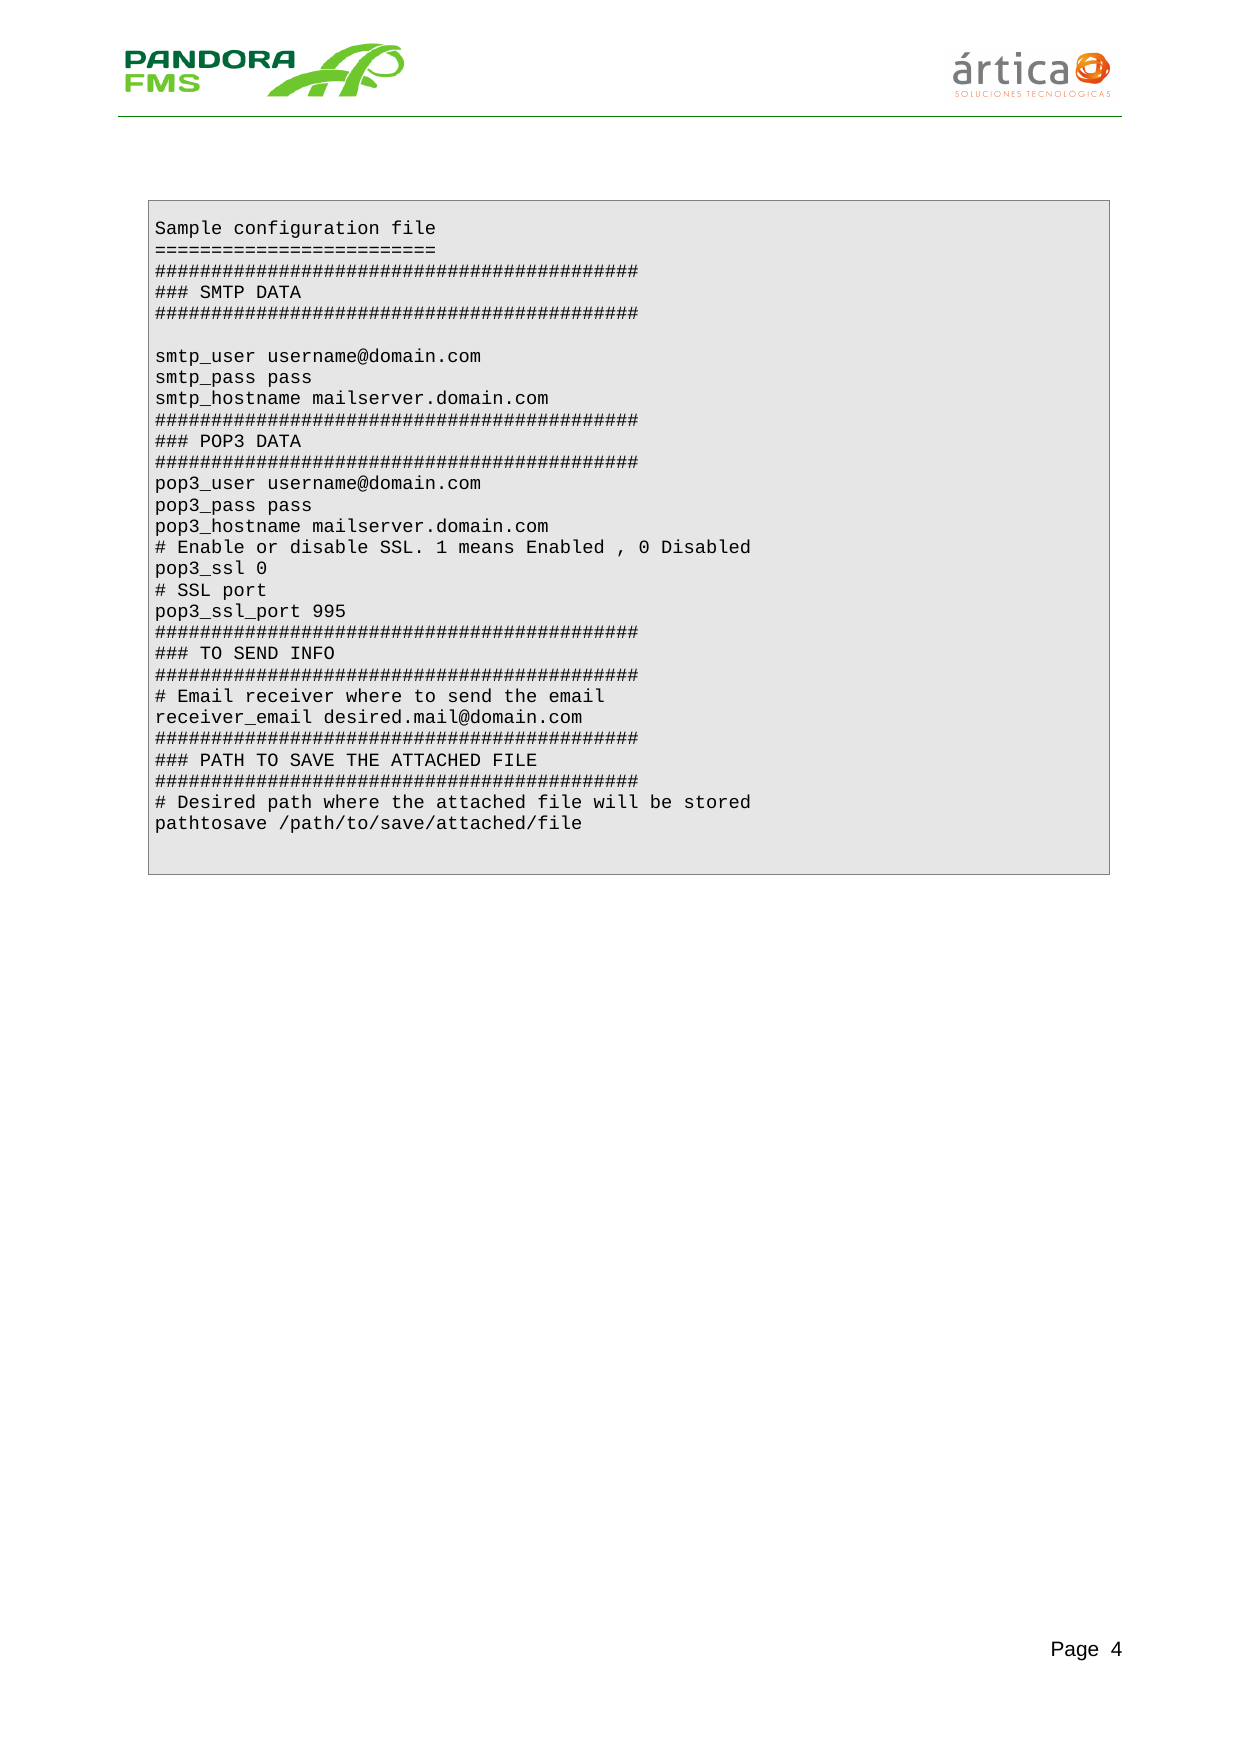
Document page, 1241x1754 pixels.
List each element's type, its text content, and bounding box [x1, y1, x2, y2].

picture [945, 45, 1118, 102]
text smtp_hostname mailserver.domain.com [149, 370, 1109, 392]
text receiver_email desired.mail@domain.com [149, 689, 1109, 710]
text ### SMTP DATA [149, 264, 1109, 285]
text ########################################### [149, 243, 1109, 264]
text pop3_ssl 0 [149, 540, 1109, 562]
text pathtosave /path/to/save/attached/file [149, 795, 1109, 817]
text # SSL port [149, 562, 1109, 583]
text ########################################### [149, 710, 1109, 732]
text ### TO SEND INFO [149, 625, 1109, 647]
text ########################################### [149, 392, 1109, 413]
text # Desired path where the attached file will be stored [149, 774, 1109, 795]
text ########################################### [149, 604, 1109, 625]
text # Email receiver where to send the email [149, 668, 1109, 689]
text pop3_pass pass [149, 477, 1109, 498]
text ### PATH TO SAVE THE ATTACHED FILE [149, 732, 1109, 753]
picture [118, 39, 409, 97]
text # Enable or disable SSL. 1 means Enabled , 0 Disabled [149, 519, 1109, 540]
text smtp_user username@domain.com [149, 328, 1109, 349]
text pop3_user username@domain.com [149, 455, 1109, 477]
text pop3_ssl_port 995 [149, 583, 1109, 604]
text ========================= [149, 222, 1109, 243]
text ########################################### [149, 285, 1109, 307]
text ### POP3 DATA [149, 413, 1109, 434]
text pop3_hostname mailserver.domain.com [149, 498, 1109, 519]
text Sample configuration file [149, 201, 1109, 222]
text ########################################### [149, 753, 1109, 774]
text ########################################### [149, 647, 1109, 668]
text ########################################### [149, 434, 1109, 455]
text smtp_pass pass [149, 349, 1109, 370]
